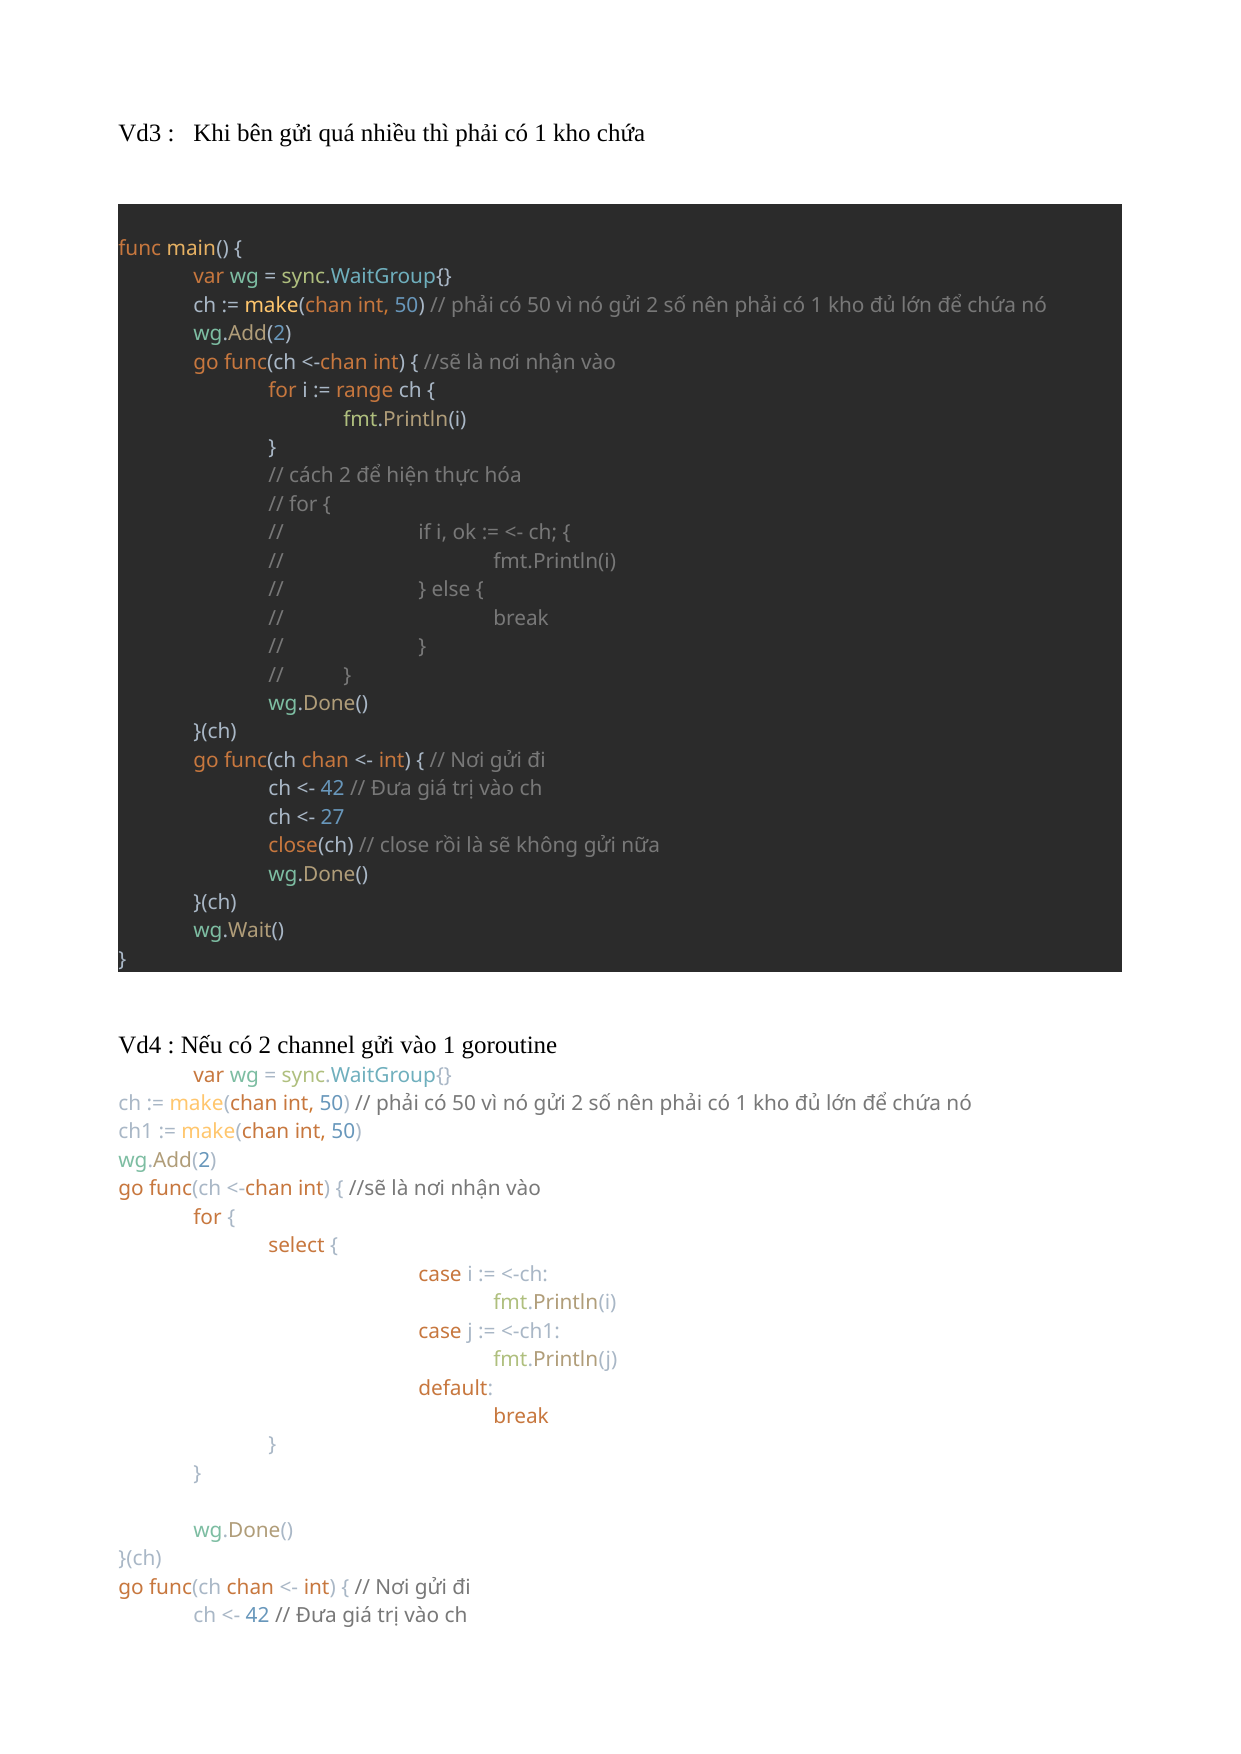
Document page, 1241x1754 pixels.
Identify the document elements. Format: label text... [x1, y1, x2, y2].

text func main() { var wg = sync.WaitGroup{} ch := make(chan int, 50) // phải có 50 vì nó gửi 2 số nên phải có 1 kho đủ lớn để chứa nó wg.Add(2) go func(ch <-chan int) { //sẽ là nơi nhận vào for i := range ch { fmt.Println(i) } // cách 2 để hiện thực hóa // for { // if i, ok := <- ch; { // fmt.Println(i) // } else { // break // } // } wg.Done() }(ch) go func(ch chan <- int) { // Nơi gửi đi ch <- 42 // Đưa giá trị vào ch ch <- 27 close(ch) // close rồi là sẽ không gửi nữa wg.Done() }(ch) wg.Wait() } [118, 204, 1122, 972]
text Vd3 : Khi bên gửi quá nhiều thì phải có 1 kho chứa [118, 118, 1122, 147]
text var wg = sync.WaitGroup{} ch := make(chan int, 50) // phải có 50 vì nó gửi 2 số nên phải có 1 kho đủ lớn để chứa nó ch1 := make(chan int, 50) wg.Add(2) go func(ch <-chan int) { //sẽ là nơi nhận vào for { select { case i := <-ch: fmt.Println(i) case j := <-ch1: fmt.Println(j) default: break } } wg.Done() }(ch) go func(ch chan <- int) { // Nơi gửi đi ch <- 42 // Đưa giá trị vào ch [118, 1059, 1122, 1629]
text Vd4 : Nếu có 2 channel gửi vào 1 goroutine [118, 1001, 1122, 1059]
